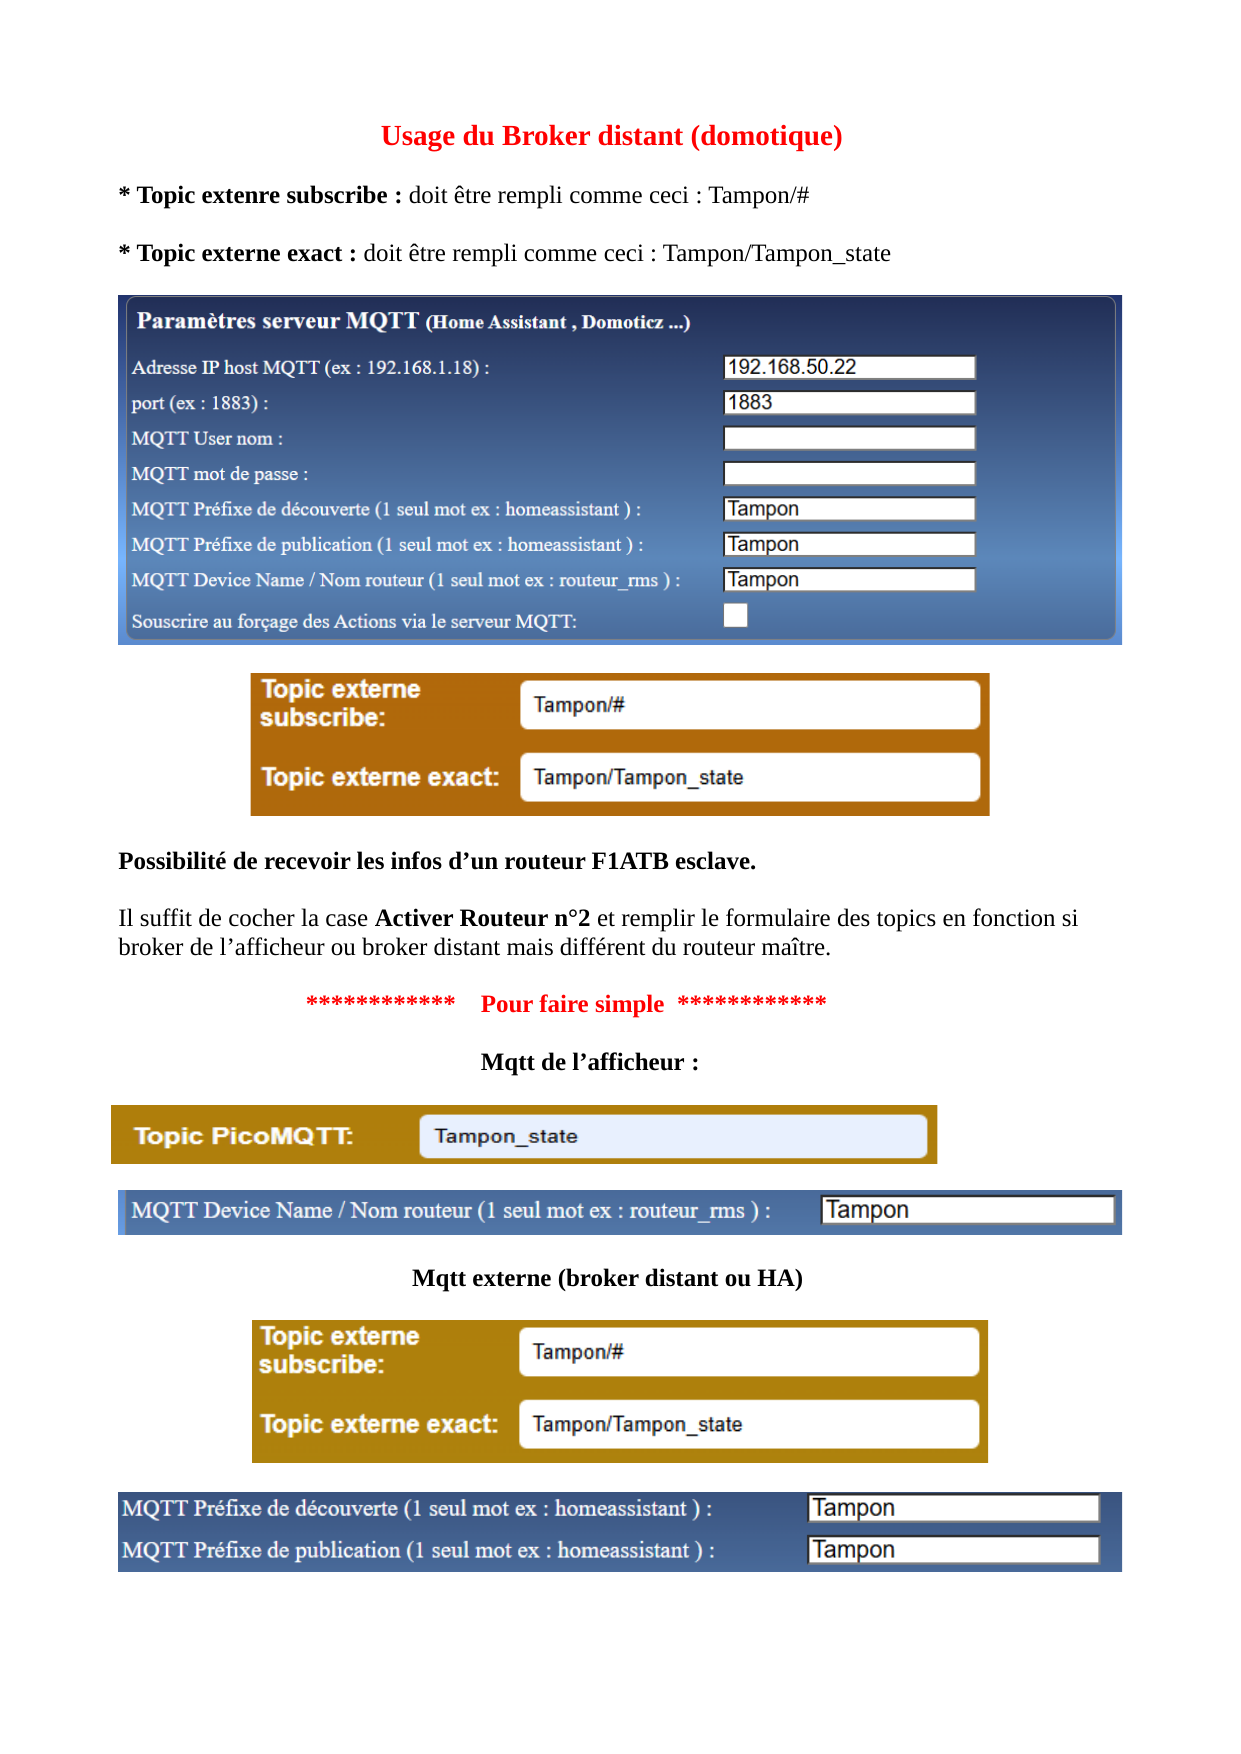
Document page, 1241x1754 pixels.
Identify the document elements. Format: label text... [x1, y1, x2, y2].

text * Topic extenre subscribe : doit être rempli comme ceci : Tampon/# [118, 180, 1122, 209]
text ************ Pour faire simple ************ [118, 989, 1122, 1018]
picture [118, 295, 1123, 645]
text * Topic externe exact : doit être rempli comme ceci : Tampon/Tampon_state [118, 238, 1122, 267]
text Possibilité de recevoir les infos d’un routeur F1ATB esclave. [118, 846, 1122, 874]
picture [252, 1320, 989, 1463]
text Usage du Broker distant (domotique) [118, 118, 1122, 152]
text Mqtt externe (broker distant ou HA) [118, 1263, 1122, 1292]
picture [118, 1190, 1123, 1235]
text Il suffit de cocher la case Activer Routeur n°2 et remplir le formulaire des topics en fonction si broker de l’afficheur ou broker distant mais différent du routeur maître. [118, 903, 1122, 961]
text Mqtt de l’afficheur : [118, 1047, 1122, 1076]
picture [250, 673, 990, 816]
picture [111, 1105, 938, 1164]
picture [118, 1492, 1123, 1572]
